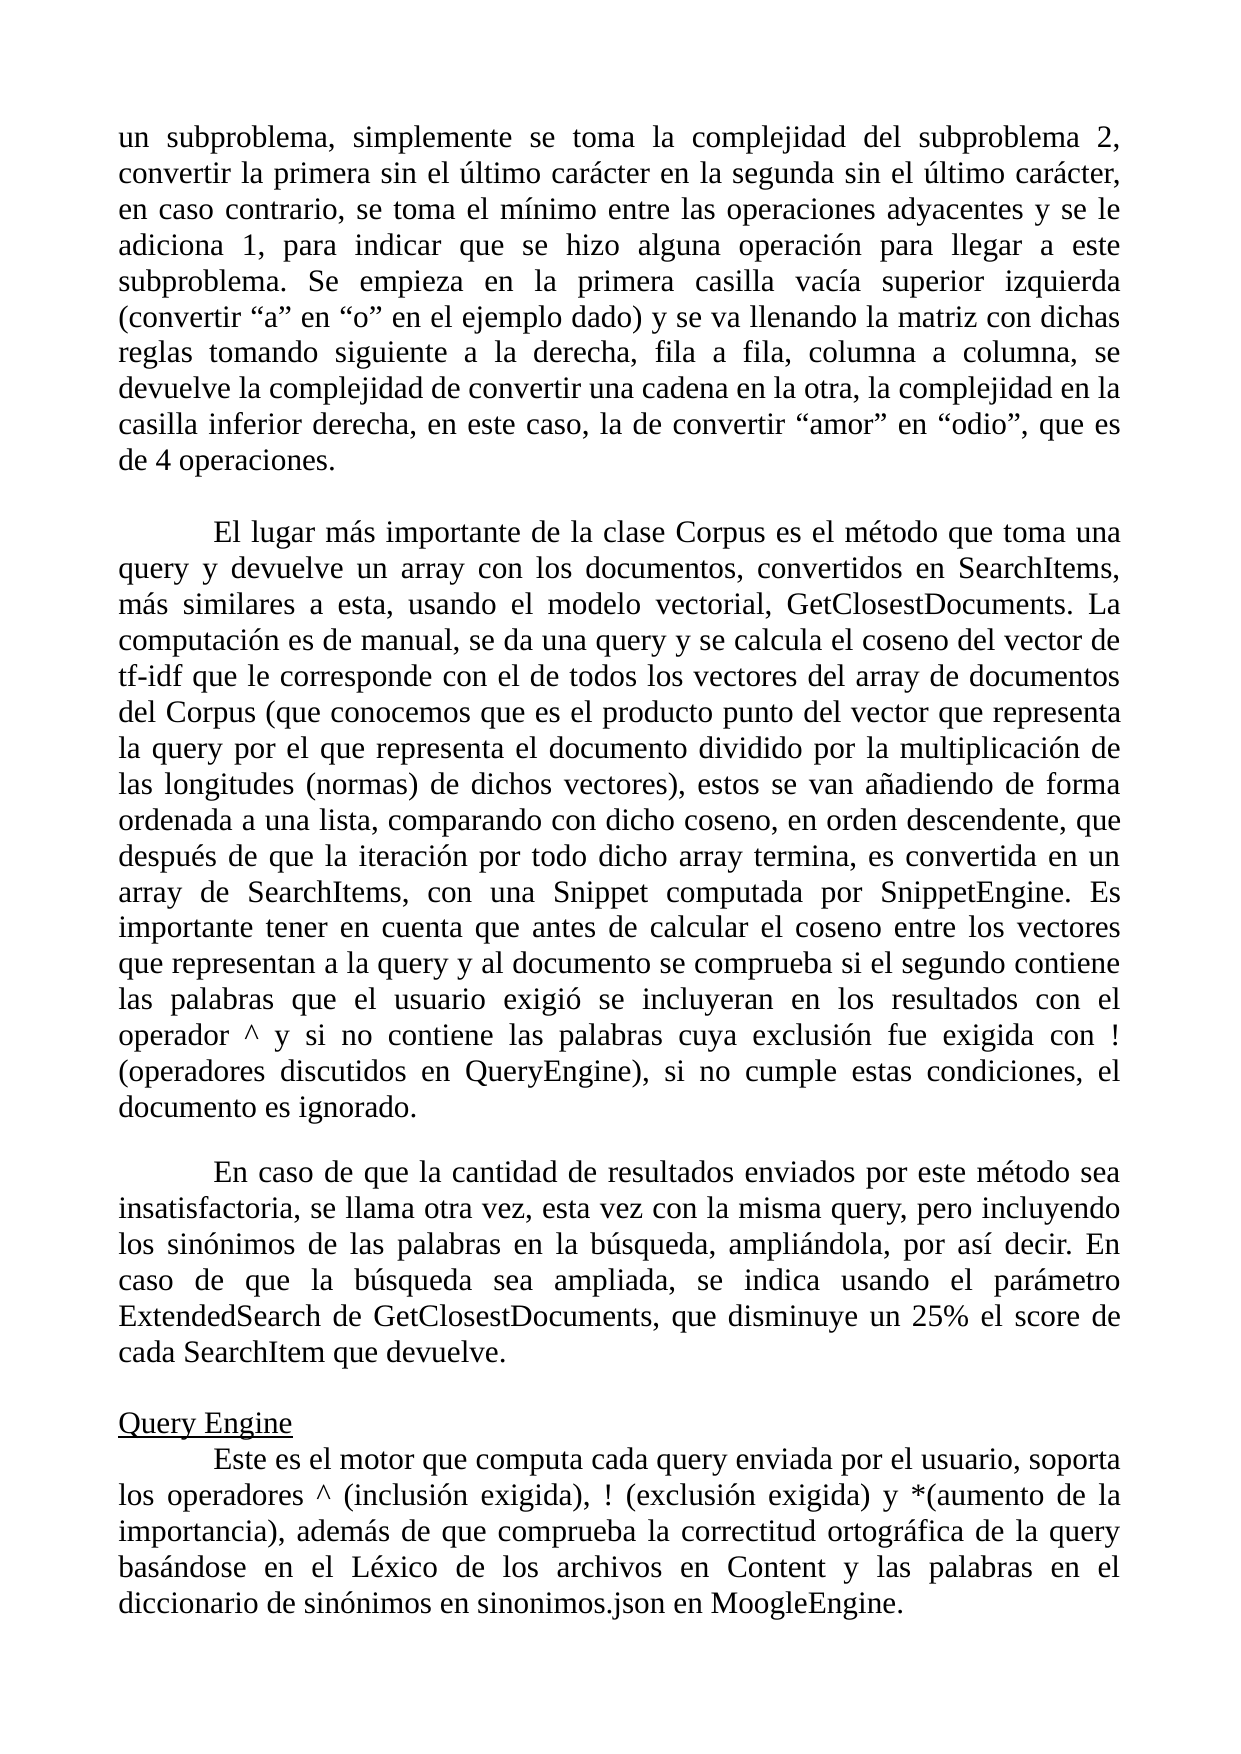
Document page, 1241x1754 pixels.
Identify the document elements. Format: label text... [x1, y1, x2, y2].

text un subproblema, simplemente se toma la complejidad del subproblema 2, convertir la primera sin el último carácter en la segunda sin el último carácter, en caso contrario, se toma el mínimo entre las operaciones adyacentes y se le adiciona 1, para indicar que se hizo alguna operación para llegar a este subproblema. Se empieza en la primera casilla vacía superior izquierda (convertir “a” en “o” en el ejemplo dado) y se va llenando la matriz con dichas reglas tomando siguiente a la derecha, fila a fila, columna a columna, se devuelve la complejidad de convertir una cadena en la otra, la complejidad en la casilla inferior derecha, en este caso, la de convertir “amor” en “odio”, que es de 4 operaciones. [118, 118, 1122, 477]
text Query Engine [118, 1405, 1122, 1441]
text En caso de que la cantidad de resultados enviados por este método sea insatisfactoria, se llama otra vez, esta vez con la misma query, pero incluyendo los sinónimos de las palabras en la búsqueda, ampliándola, por así decir. En caso de que la búsqueda sea ampliada, se indica usando el parámetro ExtendedSearch de GetClosestDocuments, que disminuye un 25% el score de cada SearchItem que devuelve. [118, 1153, 1122, 1369]
text Este es el motor que computa cada query enviada por el usuario, soporta los operadores ^ (inclusión exigida), ! (exclusión exigida) y *(aumento de la importancia), además de que comprueba la correctitud ortográfica de la query basándose en el Léxico de los archivos en Content y las palabras en el diccionario de sinónimos en sinonimos.json en MoogleEngine. [118, 1441, 1122, 1620]
text El lugar más importante de la clase Corpus es el método que toma una query y devuelve un array con los documentos, convertidos en SearchItems, más similares a esta, usando el modelo vectorial, GetClosestDocuments. La computación es de manual, se da una query y se calcula el coseno del vector de tf-idf que le corresponde con el de todos los vectores del array de documentos del Corpus (que conocemos que es el producto punto del vector que representa la query por el que representa el documento dividido por la multiplicación de las longitudes (normas) de dichos vectores), estos se van añadiendo de forma ordenada a una lista, comparando con dicho coseno, en orden descendente, que después de que la iteración por todo dicho array termina, es convertida en un array de SearchItems, con una Snippet computada por SnippetEngine. Es importante tener en cuenta que antes de calcular el coseno entre los vectores que representan a la query y al documento se comprueba si el segundo contiene las palabras que el usuario exigió se incluyeran en los resultados con el operador ^ y si no contiene las palabras cuya exclusión fue exigida con ! (operadores discutidos en QueryEngine), si no cumple estas condiciones, el documento es ignorado. [118, 513, 1122, 1124]
